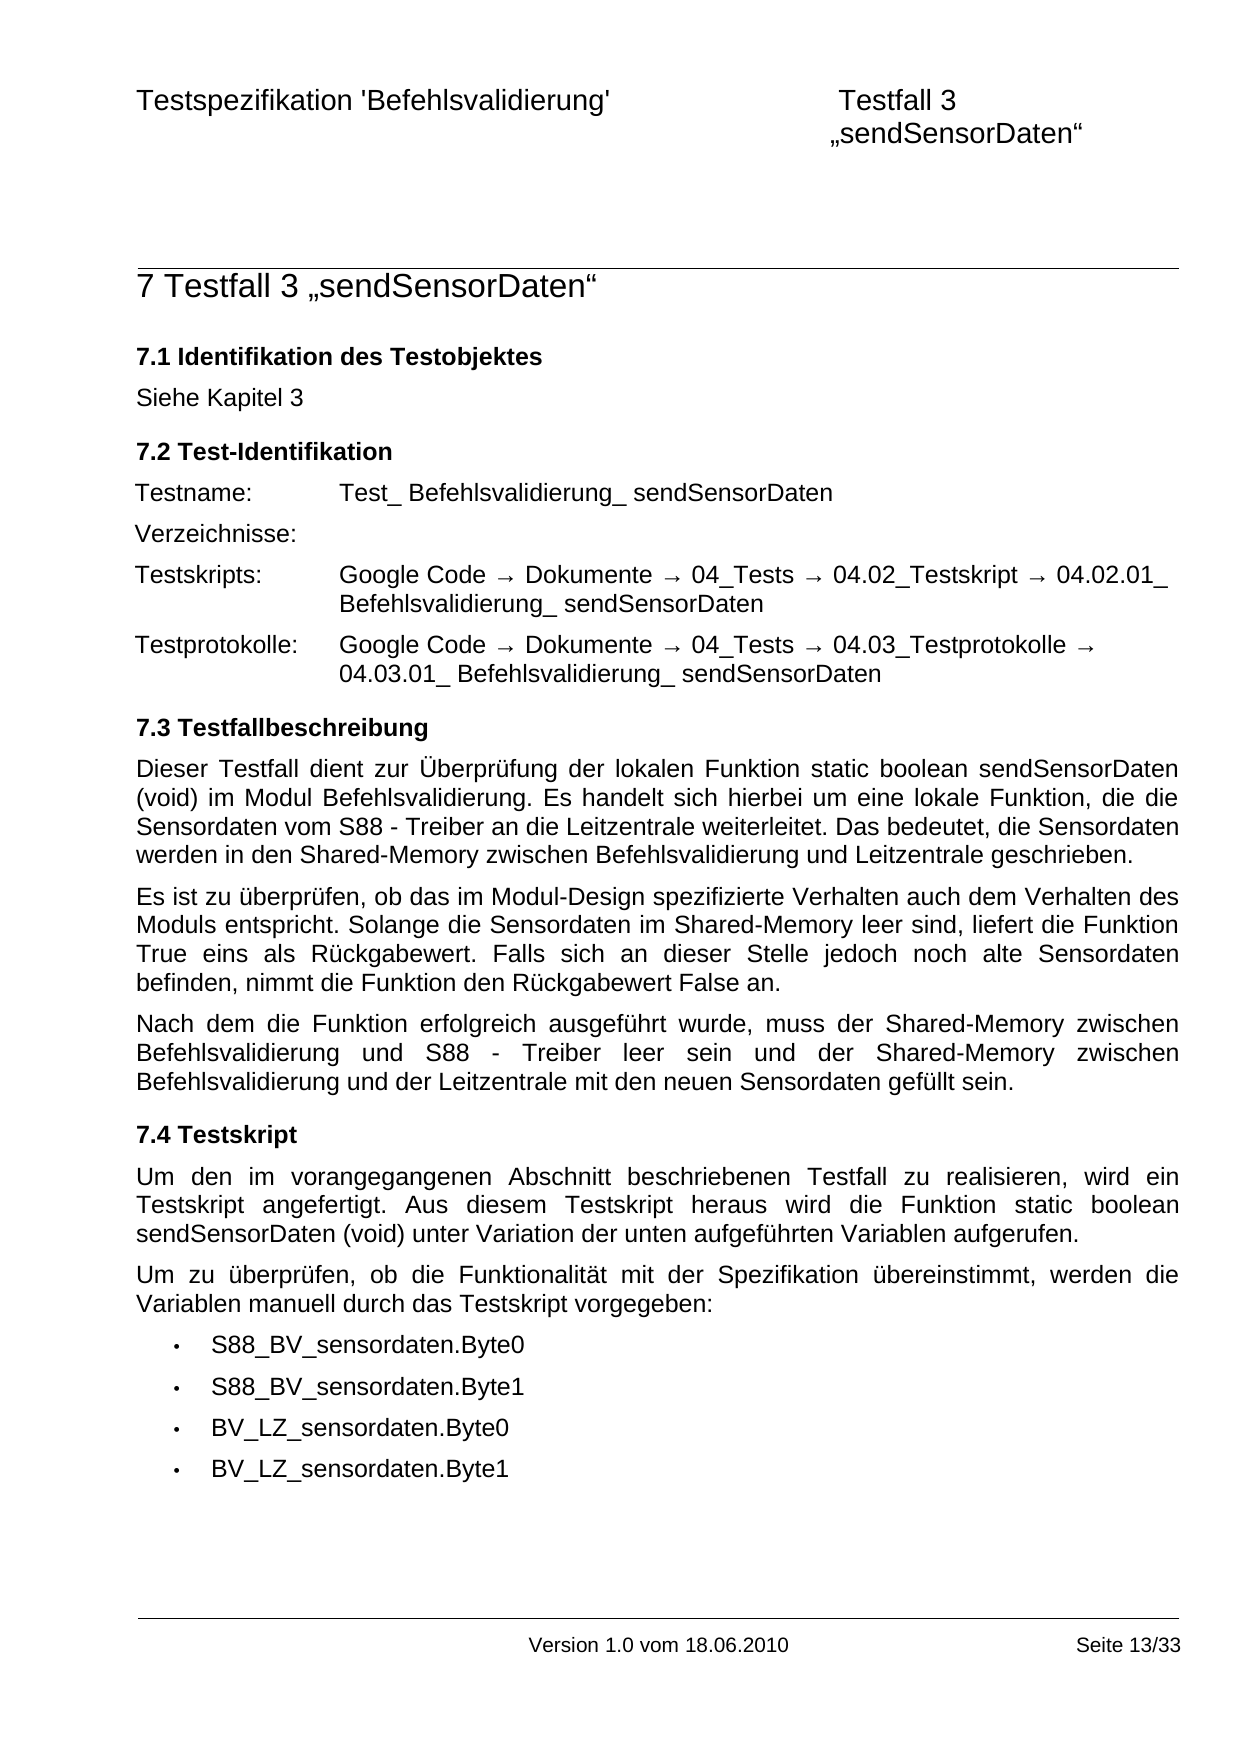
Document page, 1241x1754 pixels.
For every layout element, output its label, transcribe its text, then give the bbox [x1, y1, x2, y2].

text Um den im vorangegangenen Abschnitt beschriebenen Testfall zu realisieren, wird ein Testskript angefertigt. Aus diesem Testskript heraus wird die Funktion static boolean sendSensorDaten (void) unter Variation der unten aufgeführten Variablen aufgerufen. [136, 1162, 1181, 1248]
list S88_BV_sensordaten.Byte0 [173, 1331, 1181, 1359]
text Nach dem die Funktion erfolgreich ausgeführt wurde, muss der Shared-Memory zwischen Befehlsvalidierung und S88 - Treiber leer sein und der Shared-Memory zwischen Befehlsvalidierung und der Leitzentrale mit den neuen Sensordaten gefüllt sein. [136, 1009, 1181, 1096]
text Testname: Test_ Befehlsvalidierung_ sendSensorDaten [134, 478, 1181, 507]
list BV_LZ_sensordaten.Byte1 [173, 1454, 1181, 1483]
list BV_LZ_sensordaten.Byte0 [173, 1413, 1181, 1442]
text Es ist zu überprüfen, ob das im Modul-Design spezifizierte Verhalten auch dem Verhalten des Moduls entspricht. Solange die Sensordaten im Shared-Memory leer sind, liefert die Funktion True eins als Rückgabewert. Falls sich an dieser Stelle jedoch noch alte Sensordaten befinden, nimmt die Funktion den Rückgabewert False an. [136, 882, 1181, 997]
text Testprotokolle: Google Code → Dokumente → 04_Tests → 04.03_Testprotokolle → 04.03.01_ Befehlsvalidierung_ sendSensorDaten [134, 631, 1181, 688]
text Verzeichnisse: [134, 519, 1181, 548]
list S88_BV_sensordaten.Byte1 [173, 1372, 1181, 1401]
text Dieser Testfall dient zur Überprüfung der lokalen Funktion static boolean sendSensorDaten (void) im Modul Befehlsvalidierung. Es handelt sich hierbei um eine lokale Funktion, die die Sensordaten vom S88 - Treiber an die Leitzentrale weiterleitet. Das bedeutet, die Sensordaten werden in den Shared-Memory zwischen Befehlsvalidierung und Leitzentrale geschrieben. [136, 754, 1181, 869]
subtitle Testfallbeschreibung [136, 713, 1181, 742]
subtitle Identifikation des Testobjektes [136, 342, 1181, 371]
subtitle Test-Identifikation [136, 437, 1181, 466]
text Testskripts: Google Code → Dokumente → 04_Tests → 04.02_Testskript → 04.02.01_ Befehlsvalidierung_ sendSensorDaten [134, 561, 1181, 618]
subtitle Testfall 3 „sendSensorDaten“ [136, 289, 1181, 304]
text Siehe Kapitel 3 [136, 383, 1181, 412]
subtitle Testskript [136, 1121, 1181, 1149]
text Um zu überprüfen, ob die Funktionalität mit der Spezifikation übereinstimmt, werden die Variablen manuell durch das Testskript vorgegeben: [136, 1261, 1181, 1318]
